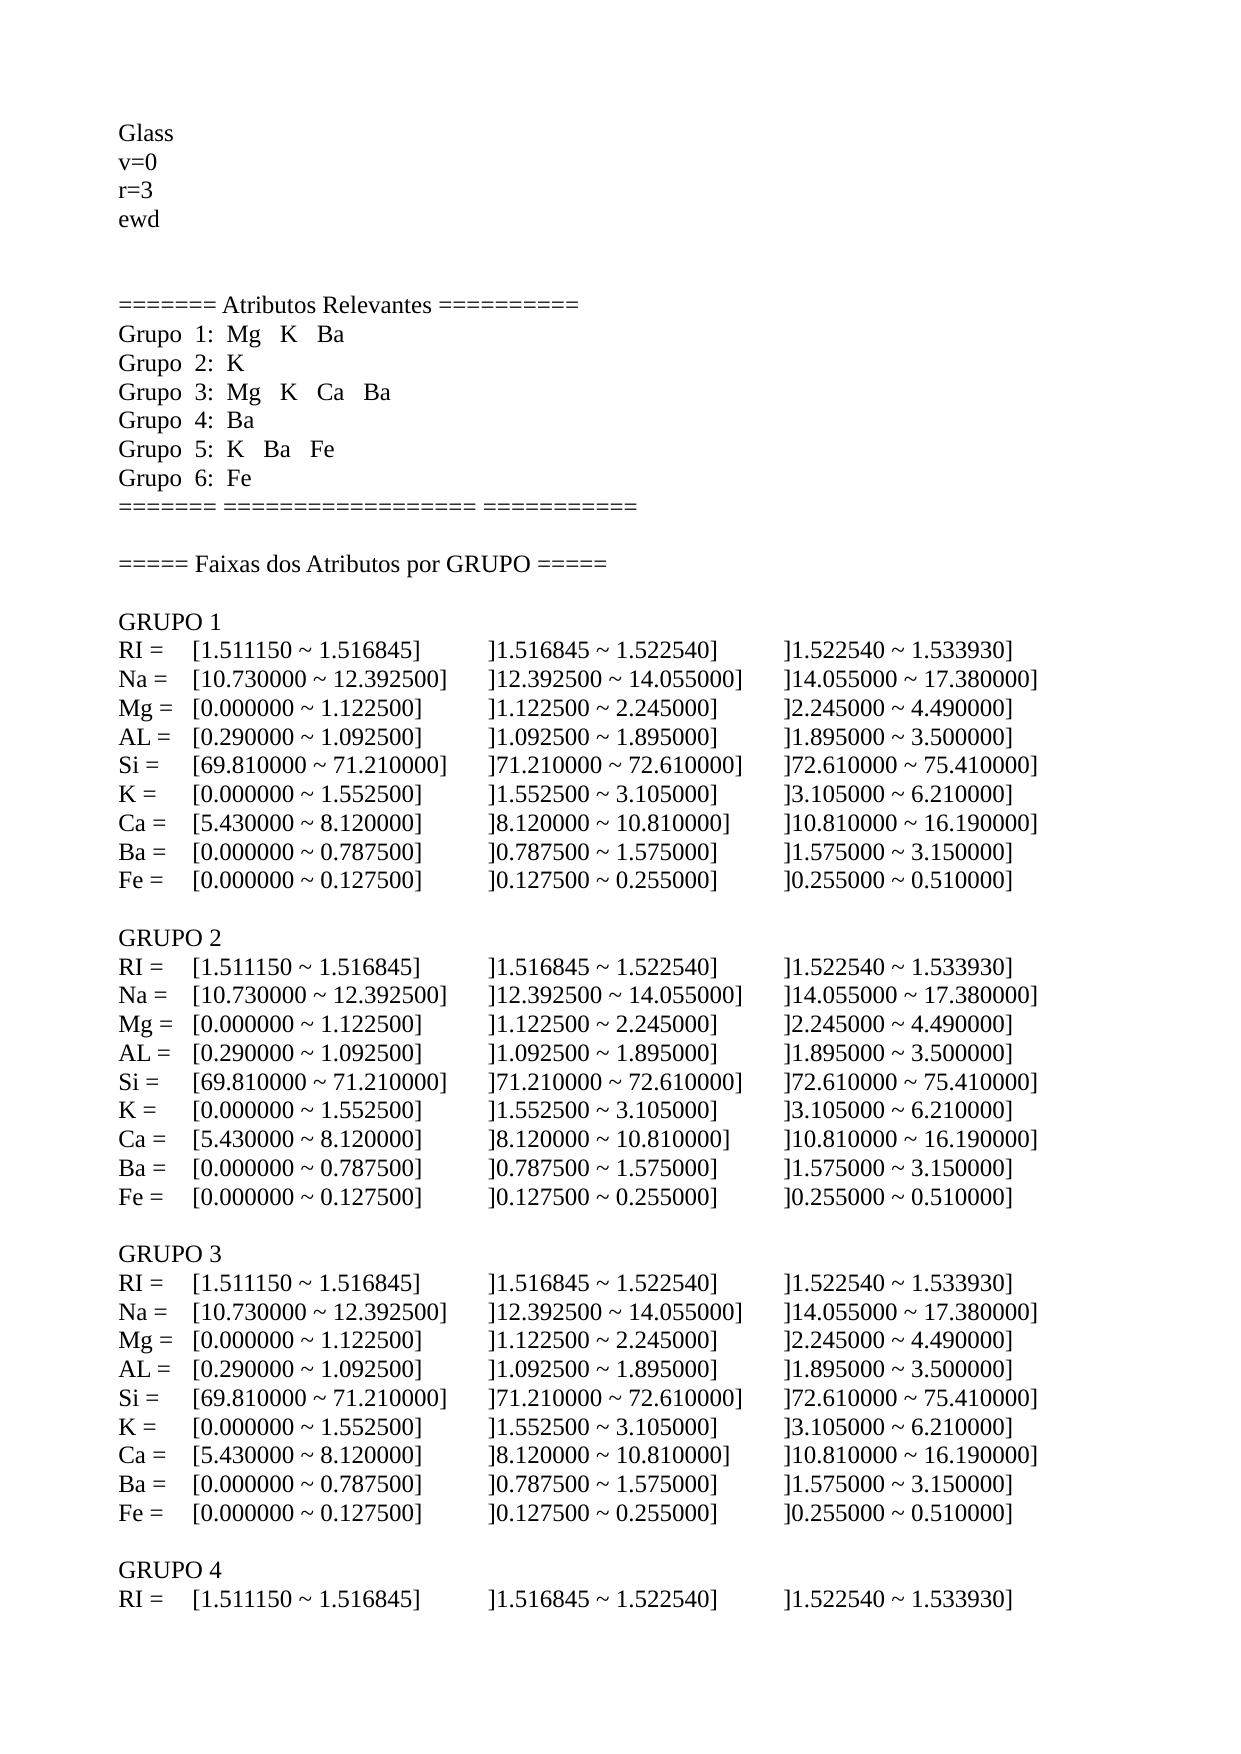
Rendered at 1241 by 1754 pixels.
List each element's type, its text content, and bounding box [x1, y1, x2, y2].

text Fe = [0.000000 ~ 0.127500] ]0.127500 ~ 0.255000] ]0.255000 ~ 0.510000] [118, 1182, 1122, 1211]
text K = [0.000000 ~ 1.552500] ]1.552500 ~ 3.105000] ]3.105000 ~ 6.210000] [118, 1096, 1122, 1124]
text Grupo 2: K [118, 348, 1122, 377]
text Si = [69.810000 ~ 71.210000] ]71.210000 ~ 72.610000] ]72.610000 ~ 75.410000] [118, 751, 1122, 779]
text K = [0.000000 ~ 1.552500] ]1.552500 ~ 3.105000] ]3.105000 ~ 6.210000] [118, 779, 1122, 808]
text RI = [1.511150 ~ 1.516845] ]1.516845 ~ 1.522540] ]1.522540 ~ 1.533930] [118, 1584, 1122, 1613]
text AL = [0.290000 ~ 1.092500] ]1.092500 ~ 1.895000] ]1.895000 ~ 3.500000] [118, 1354, 1122, 1383]
text Grupo 5: K Ba Fe [118, 434, 1122, 463]
text v=0 [118, 147, 1122, 176]
text Mg = [0.000000 ~ 1.122500] ]1.122500 ~ 2.245000] ]2.245000 ~ 4.490000] [118, 1009, 1122, 1038]
text ===== Faixas dos Atributos por GRUPO ===== [118, 549, 1122, 578]
text Fe = [0.000000 ~ 0.127500] ]0.127500 ~ 0.255000] ]0.255000 ~ 0.510000] [118, 866, 1122, 894]
text Ca = [5.430000 ~ 8.120000] ]8.120000 ~ 10.810000] ]10.810000 ~ 16.190000] [118, 808, 1122, 837]
text Grupo 6: Fe [118, 463, 1122, 492]
text Grupo 1: Mg K Ba [118, 319, 1122, 348]
text Si = [69.810000 ~ 71.210000] ]71.210000 ~ 72.610000] ]72.610000 ~ 75.410000] [118, 1383, 1122, 1412]
text GRUPO 1 [118, 607, 1122, 636]
text Ca = [5.430000 ~ 8.120000] ]8.120000 ~ 10.810000] ]10.810000 ~ 16.190000] [118, 1124, 1122, 1153]
text Fe = [0.000000 ~ 0.127500] ]0.127500 ~ 0.255000] ]0.255000 ~ 0.510000] [118, 1498, 1122, 1527]
text GRUPO 4 [118, 1556, 1122, 1584]
text r=3 [118, 176, 1122, 204]
text AL = [0.290000 ~ 1.092500] ]1.092500 ~ 1.895000] ]1.895000 ~ 3.500000] [118, 1038, 1122, 1067]
text Na = [10.730000 ~ 12.392500] ]12.392500 ~ 14.055000] ]14.055000 ~ 17.380000] [118, 664, 1122, 693]
text Ba = [0.000000 ~ 0.787500] ]0.787500 ~ 1.575000] ]1.575000 ~ 3.150000] [118, 837, 1122, 866]
text Ca = [5.430000 ~ 8.120000] ]8.120000 ~ 10.810000] ]10.810000 ~ 16.190000] [118, 1441, 1122, 1469]
text GRUPO 2 [118, 923, 1122, 952]
text ======= ================== =========== [118, 492, 1122, 521]
text Grupo 3: Mg K Ca Ba [118, 377, 1122, 406]
text GRUPO 3 [118, 1239, 1122, 1268]
text K = [0.000000 ~ 1.552500] ]1.552500 ~ 3.105000] ]3.105000 ~ 6.210000] [118, 1412, 1122, 1441]
text ======= Atributos Relevantes ========== [118, 291, 1122, 319]
text Glass [118, 118, 1122, 147]
text RI = [1.511150 ~ 1.516845] ]1.516845 ~ 1.522540] ]1.522540 ~ 1.533930] [118, 1268, 1122, 1297]
text Mg = [0.000000 ~ 1.122500] ]1.122500 ~ 2.245000] ]2.245000 ~ 4.490000] [118, 1326, 1122, 1354]
text AL = [0.290000 ~ 1.092500] ]1.092500 ~ 1.895000] ]1.895000 ~ 3.500000] [118, 722, 1122, 751]
text Ba = [0.000000 ~ 0.787500] ]0.787500 ~ 1.575000] ]1.575000 ~ 3.150000] [118, 1153, 1122, 1182]
text Na = [10.730000 ~ 12.392500] ]12.392500 ~ 14.055000] ]14.055000 ~ 17.380000] [118, 981, 1122, 1009]
text RI = [1.511150 ~ 1.516845] ]1.516845 ~ 1.522540] ]1.522540 ~ 1.533930] [118, 636, 1122, 664]
text ewd [118, 204, 1122, 233]
text Ba = [0.000000 ~ 0.787500] ]0.787500 ~ 1.575000] ]1.575000 ~ 3.150000] [118, 1469, 1122, 1498]
text Mg = [0.000000 ~ 1.122500] ]1.122500 ~ 2.245000] ]2.245000 ~ 4.490000] [118, 693, 1122, 722]
text Si = [69.810000 ~ 71.210000] ]71.210000 ~ 72.610000] ]72.610000 ~ 75.410000] [118, 1067, 1122, 1096]
text Na = [10.730000 ~ 12.392500] ]12.392500 ~ 14.055000] ]14.055000 ~ 17.380000] [118, 1297, 1122, 1326]
text RI = [1.511150 ~ 1.516845] ]1.516845 ~ 1.522540] ]1.522540 ~ 1.533930] [118, 952, 1122, 981]
text Grupo 4: Ba [118, 406, 1122, 434]
